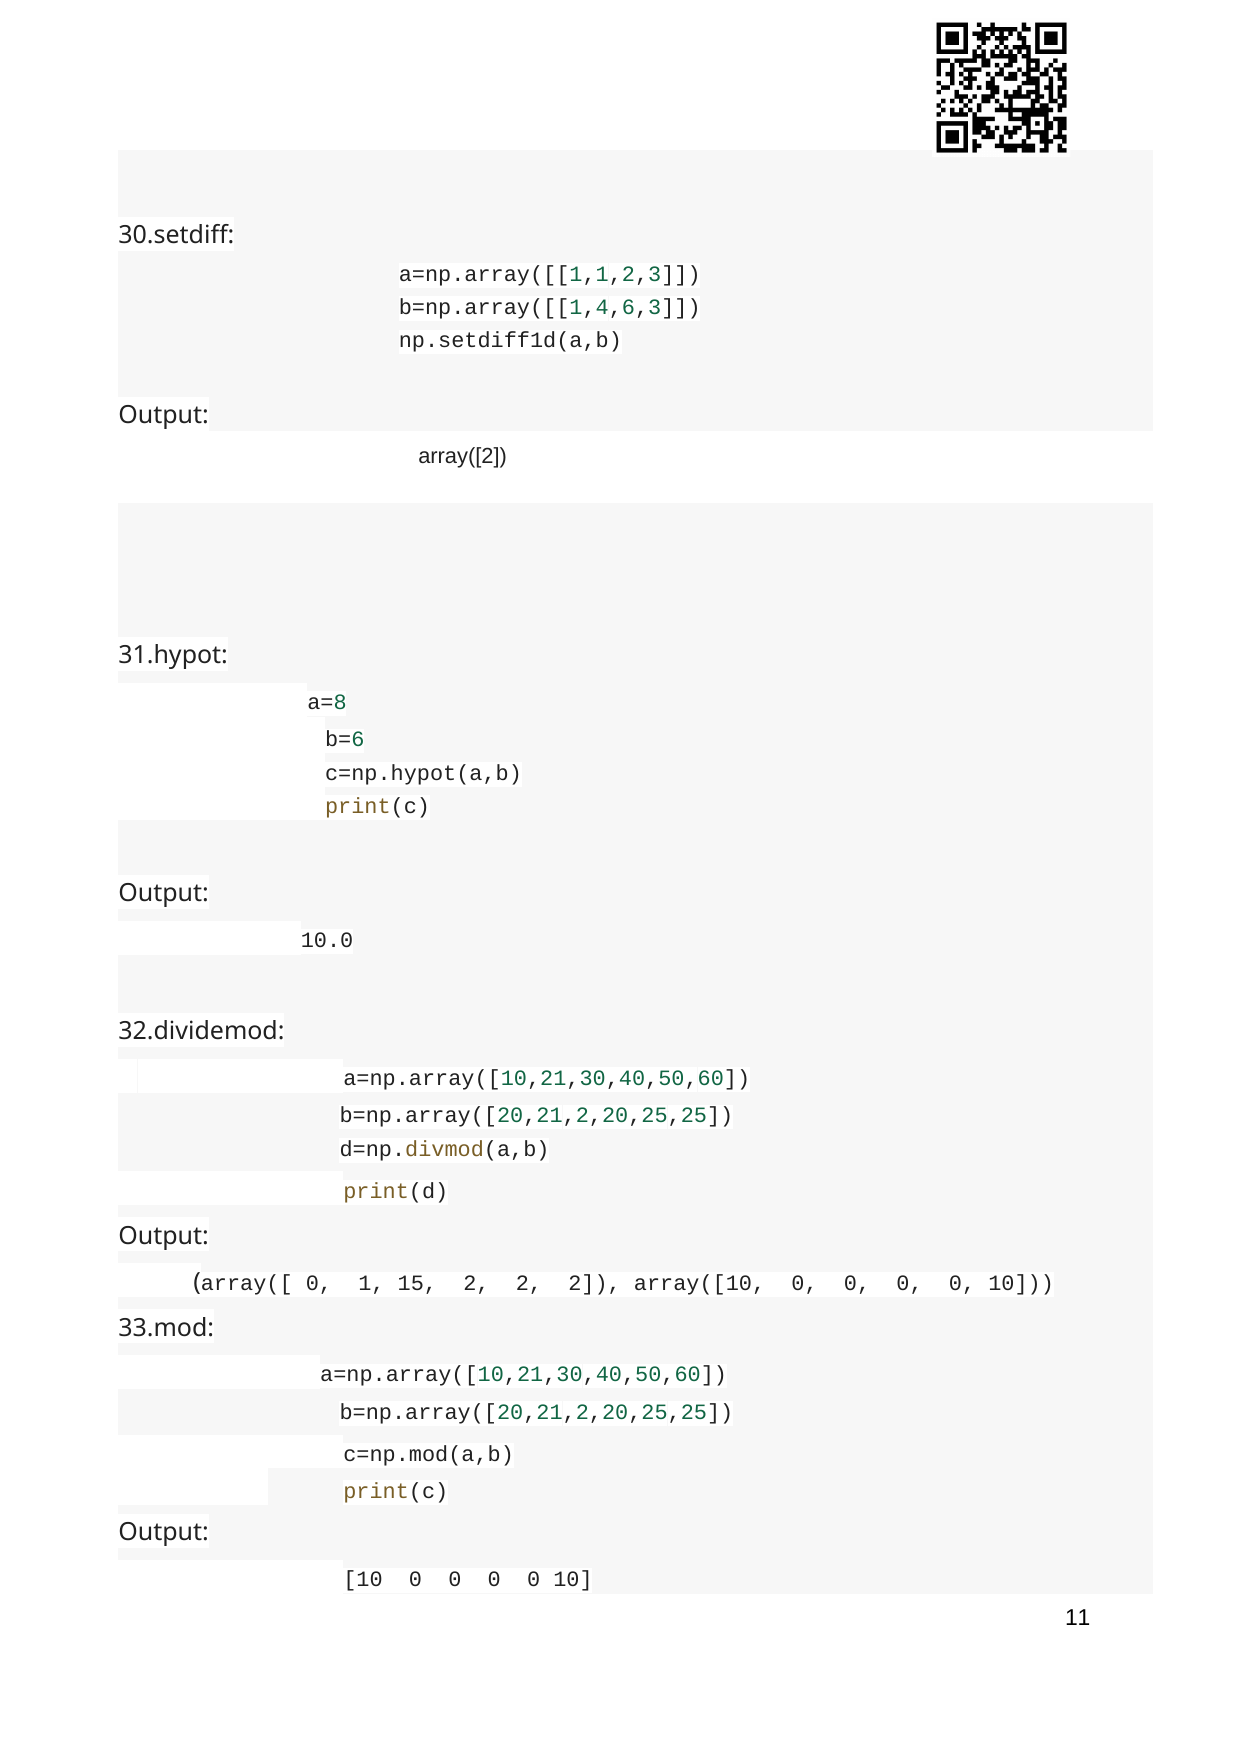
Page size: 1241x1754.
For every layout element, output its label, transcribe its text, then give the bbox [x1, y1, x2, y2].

text 10.0 [118, 921, 1153, 955]
text (array([ 0, 1, 15, 2, 2, 2]), array([10, 0, 0, 0, 0, 10])) [118, 1263, 1153, 1297]
text [10 0 0 0 0 10] [118, 1560, 1153, 1594]
text Output: [118, 875, 1153, 909]
text b=np.array([[1,4,6,3]]) [118, 296, 1153, 321]
text 31.hypot: [118, 637, 1153, 671]
text a=np.array([[1,1,2,3]]) [118, 263, 1153, 288]
text b=6 [325, 728, 1153, 753]
text array([2]) [118, 442, 1090, 469]
text Output: [118, 397, 1153, 431]
text 33.mod: [118, 1309, 1153, 1343]
text b=np.array([20,21,2,20,25,25]) [118, 1401, 1153, 1426]
text c=np.mod(a,b) [118, 1434, 1153, 1468]
text c=np.hypot(a,b) [325, 762, 1153, 787]
text a=np.array([10,21,30,40,50,60]) [118, 1355, 1153, 1389]
text print(d) [118, 1171, 1153, 1205]
text 30.setdiff: [118, 217, 1153, 251]
text a=np.array([10,21,30,40,50,60]) [118, 1058, 1153, 1093]
text b=np.array([20,21,2,20,25,25]) [118, 1104, 1153, 1129]
text 32.dividemod: [118, 1013, 1153, 1047]
text print(c) [268, 1480, 1153, 1505]
text Output: [118, 1217, 1153, 1251]
text print(c) [325, 795, 1153, 820]
text np.setdiff1d(a,b) [118, 330, 1153, 354]
text Output: [118, 1514, 1153, 1548]
text d=np.divmod(a,b) [118, 1138, 1153, 1163]
text a=8 [118, 683, 1153, 717]
